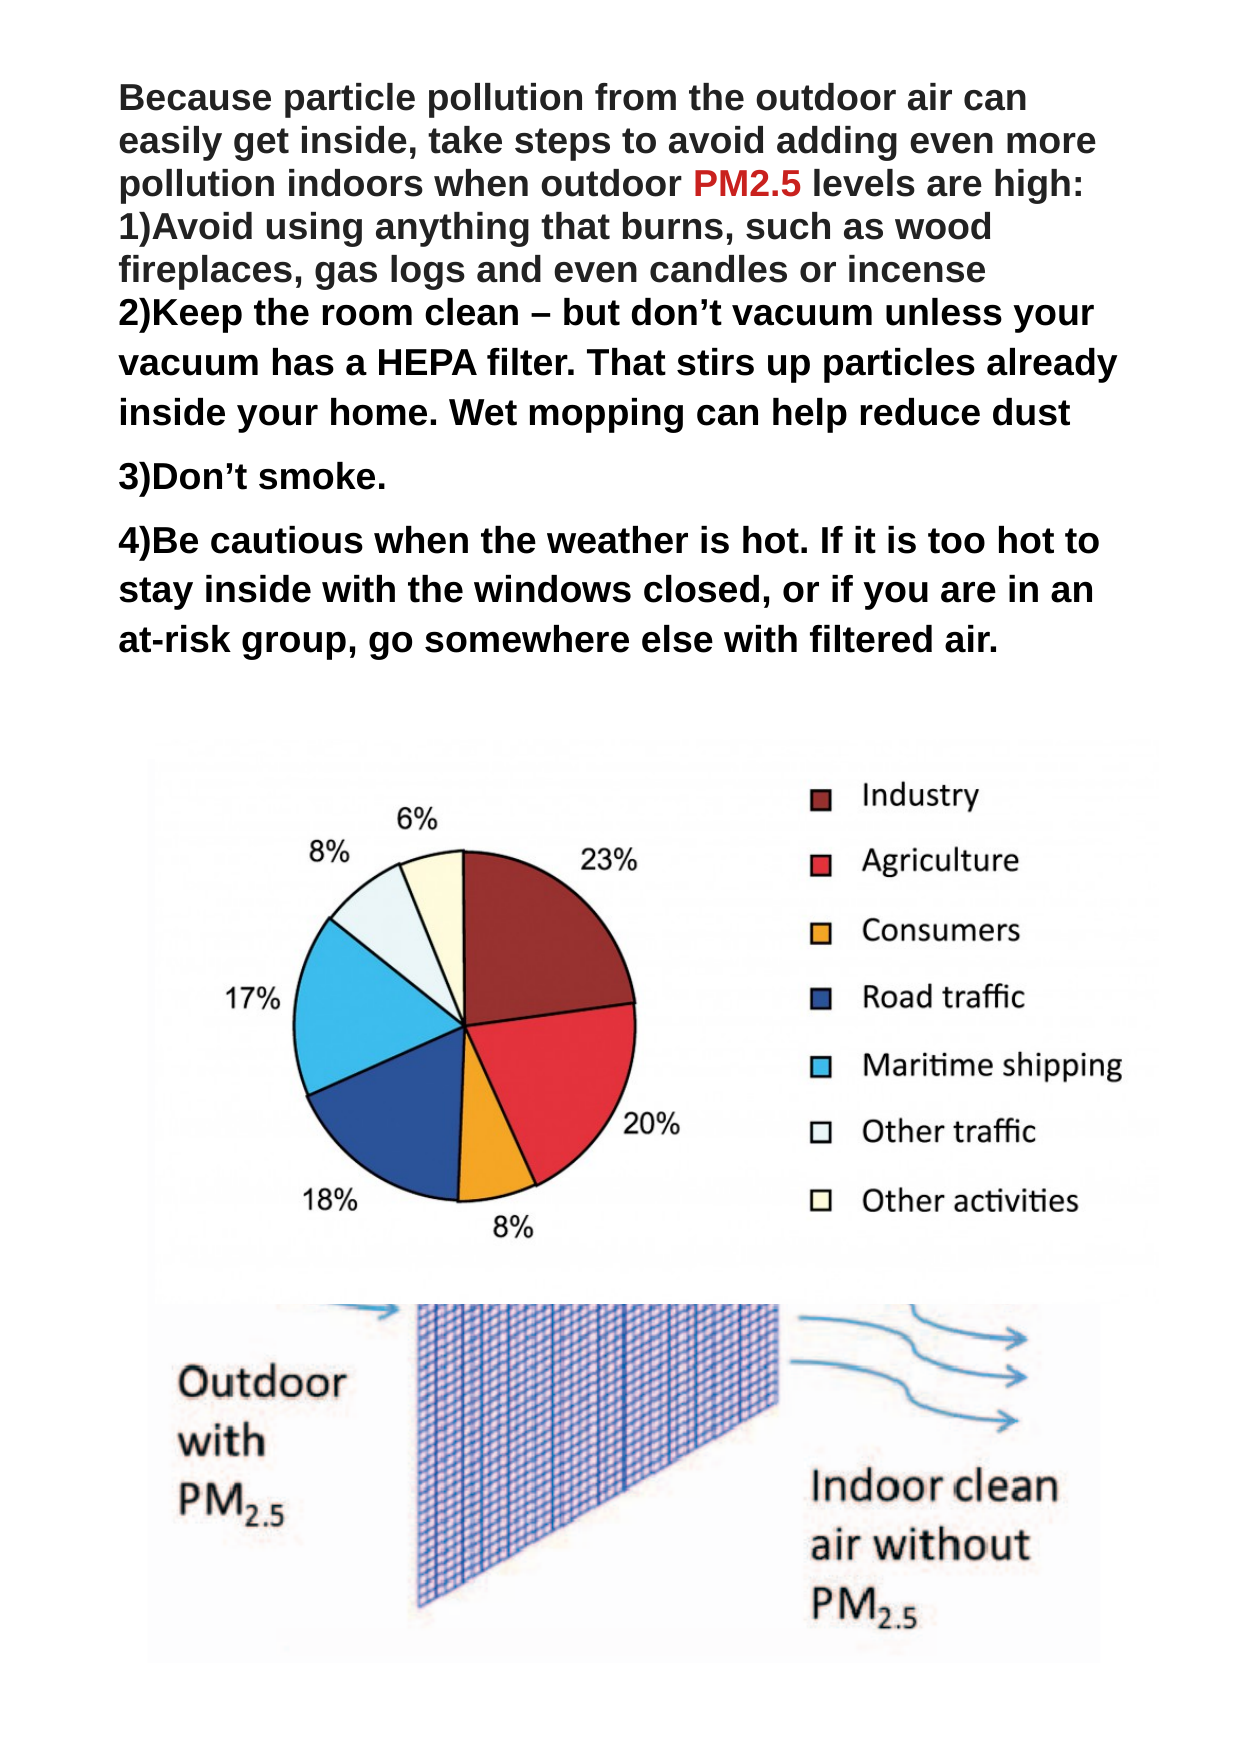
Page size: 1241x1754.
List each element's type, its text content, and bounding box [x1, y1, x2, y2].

text Because particle pollution from the outdoor air can easily get inside, take steps to avoid adding even more pollution indoors when outdoor PM2.5 levels are high: [118, 75, 1122, 204]
text 1)Avoid using anything that burns, such as wood fireplaces, gas logs and even candles or incense [118, 204, 1122, 291]
text 4)Be cautious when the weather is hot. If it is too hot to stay inside with the windows closed, or if you are in an at-risk group, go somewhere else with filtered air. [118, 518, 1122, 660]
text 2)Keep the room clean – but don’t vacuum unless your vacuum has a HEPA filter. That stirs up particles already inside your home. Wet mopping can help reduce dust [118, 291, 1122, 433]
text 3)Don’t smoke. [118, 454, 1122, 497]
